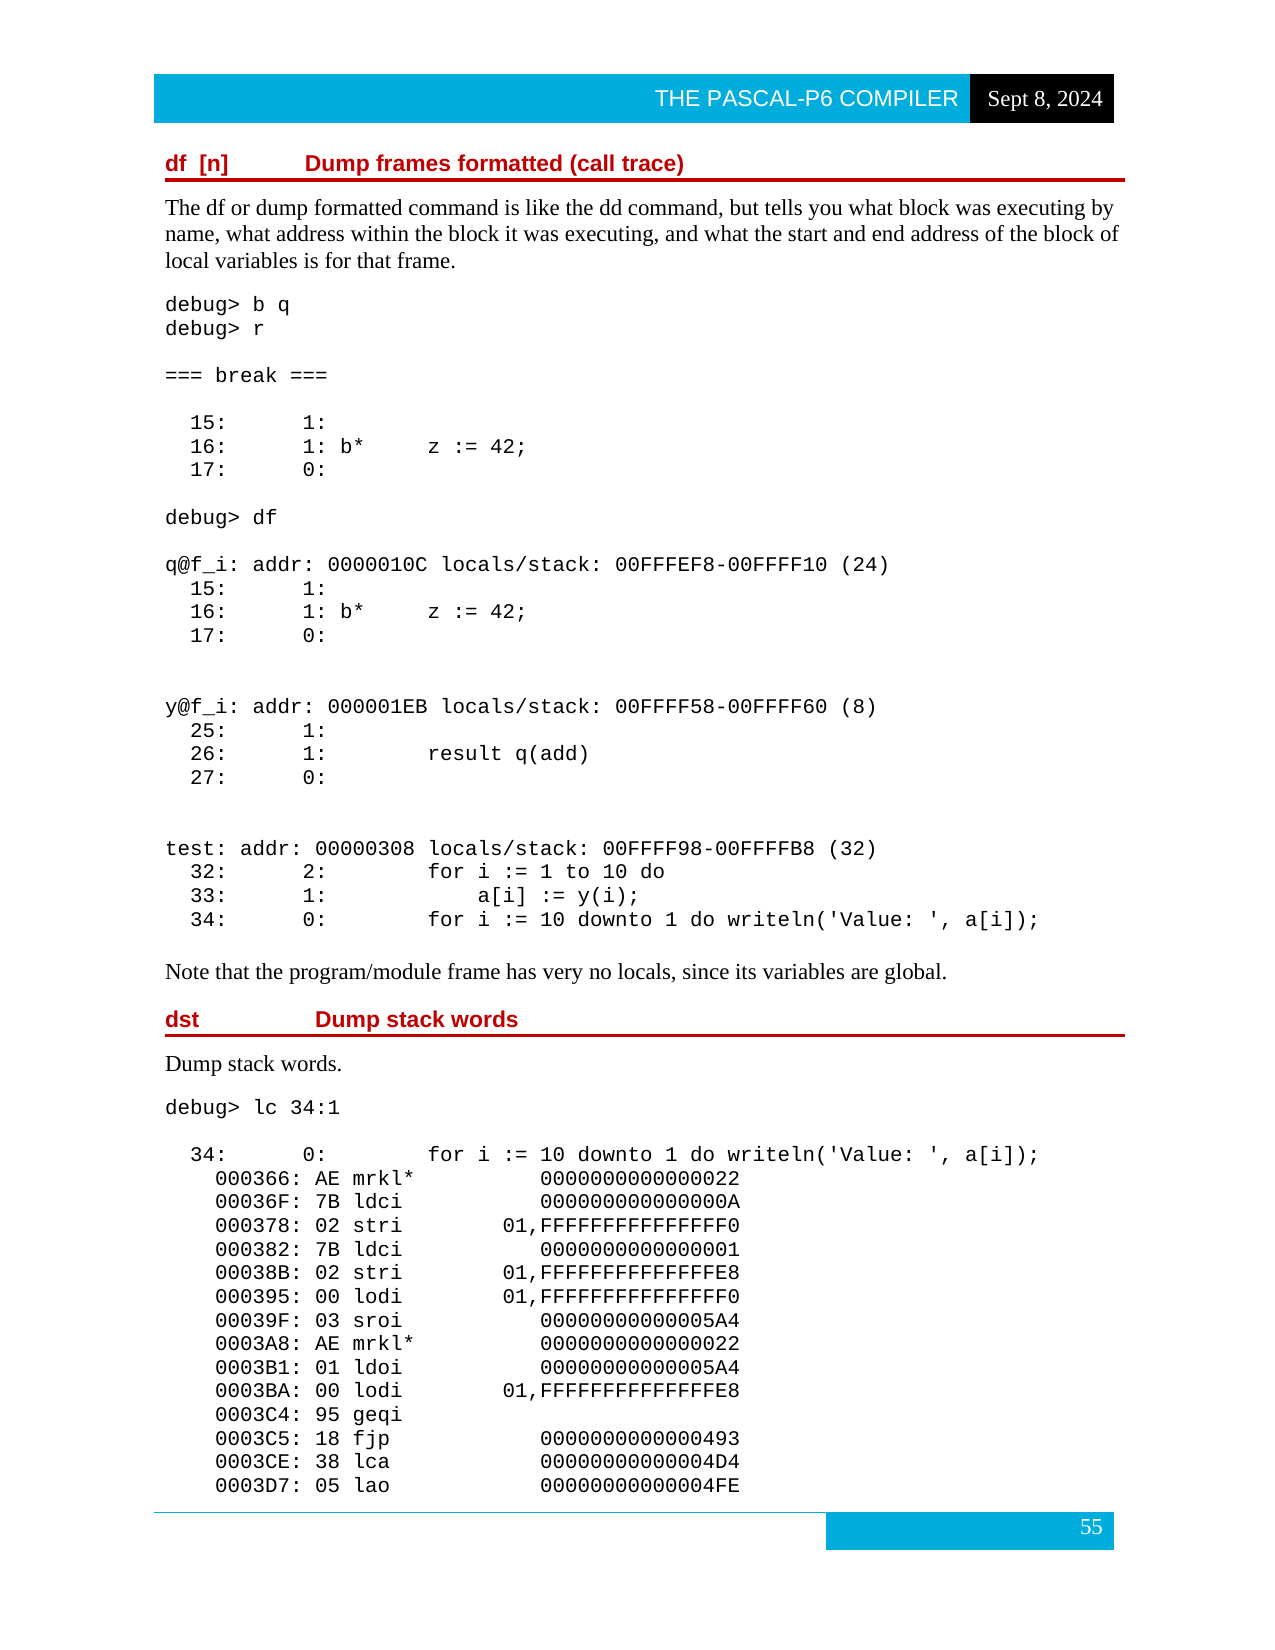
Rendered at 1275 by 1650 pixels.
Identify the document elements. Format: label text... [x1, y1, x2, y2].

text 16: 1: b* z := 42; [165, 436, 1125, 459]
text 00038B: 02 stri 01,FFFFFFFFFFFFFFE8 [165, 1262, 1125, 1286]
text debug> df [165, 507, 1125, 530]
text 00036F: 7B ldci 000000000000000A [165, 1191, 1125, 1215]
text q@f_i: addr: 0000010C locals/stack: 00FFFEF8-00FFFF10 (24) [165, 554, 1125, 578]
text 000378: 02 stri 01,FFFFFFFFFFFFFFF0 [165, 1215, 1125, 1239]
text 000382: 7B ldci 0000000000000001 [165, 1239, 1125, 1262]
text Note that the program/module frame has very no locals, since its variables are global. [165, 958, 1125, 985]
text y@f_i: addr: 000001EB locals/stack: 00FFFF58-00FFFF60 (8) [165, 696, 1125, 719]
text 0003C4: 95 geqi [165, 1404, 1125, 1428]
text 0003BA: 00 lodi 01,FFFFFFFFFFFFFFE8 [165, 1381, 1125, 1404]
text 00039F: 03 sroi 00000000000005A4 [165, 1309, 1125, 1333]
text 17: 0: [165, 459, 1125, 483]
text 0003B1: 01 ldoi 00000000000005A4 [165, 1357, 1125, 1381]
text debug> r [165, 318, 1125, 341]
text 32: 2: for i := 1 to 10 do [165, 861, 1125, 885]
text 0003C5: 18 fjp 0000000000000493 [165, 1428, 1125, 1451]
text The df or dump formatted command is like the dd command, but tells you what block was executing by name, what address within the block it was executing, and what the start and end address of the block of local variables is for that frame. [165, 194, 1125, 273]
text debug> b q [165, 294, 1125, 318]
text === break === [165, 365, 1125, 388]
text 34: 0: for i := 10 downto 1 do writeln('Value: ', a[i]); [165, 909, 1125, 932]
text 16: 1: b* z := 42; [165, 601, 1125, 625]
text 15: 1: [165, 578, 1125, 601]
text 000395: 00 lodi 01,FFFFFFFFFFFFFFF0 [165, 1286, 1125, 1309]
text 0003D7: 05 lao 00000000000004FE [165, 1475, 1125, 1499]
text 000366: AE mrkl* 0000000000000022 [165, 1168, 1125, 1191]
text debug> lc 34:1 [165, 1097, 1125, 1120]
text test: addr: 00000308 locals/stack: 00FFFF98-00FFFFB8 (32) [165, 838, 1125, 861]
text 25: 1: [165, 719, 1125, 743]
text 27: 0: [165, 767, 1125, 791]
text 0003CE: 38 lca 00000000000004D4 [165, 1451, 1125, 1475]
text 15: 1: [165, 412, 1125, 436]
text 26: 1: result q(add) [165, 743, 1125, 767]
text 17: 0: [165, 625, 1125, 649]
subtitle df [n] Dump frames formatted (call trace) [165, 150, 1125, 178]
text 34: 0: for i := 10 downto 1 do writeln('Value: ', a[i]); [165, 1144, 1125, 1168]
text 33: 1: a[i] := y(i); [165, 885, 1125, 909]
text Dump stack words. [165, 1049, 1125, 1076]
subtitle dst Dump stack words [165, 1006, 1125, 1034]
text 0003A8: AE mrkl* 0000000000000022 [165, 1333, 1125, 1357]
